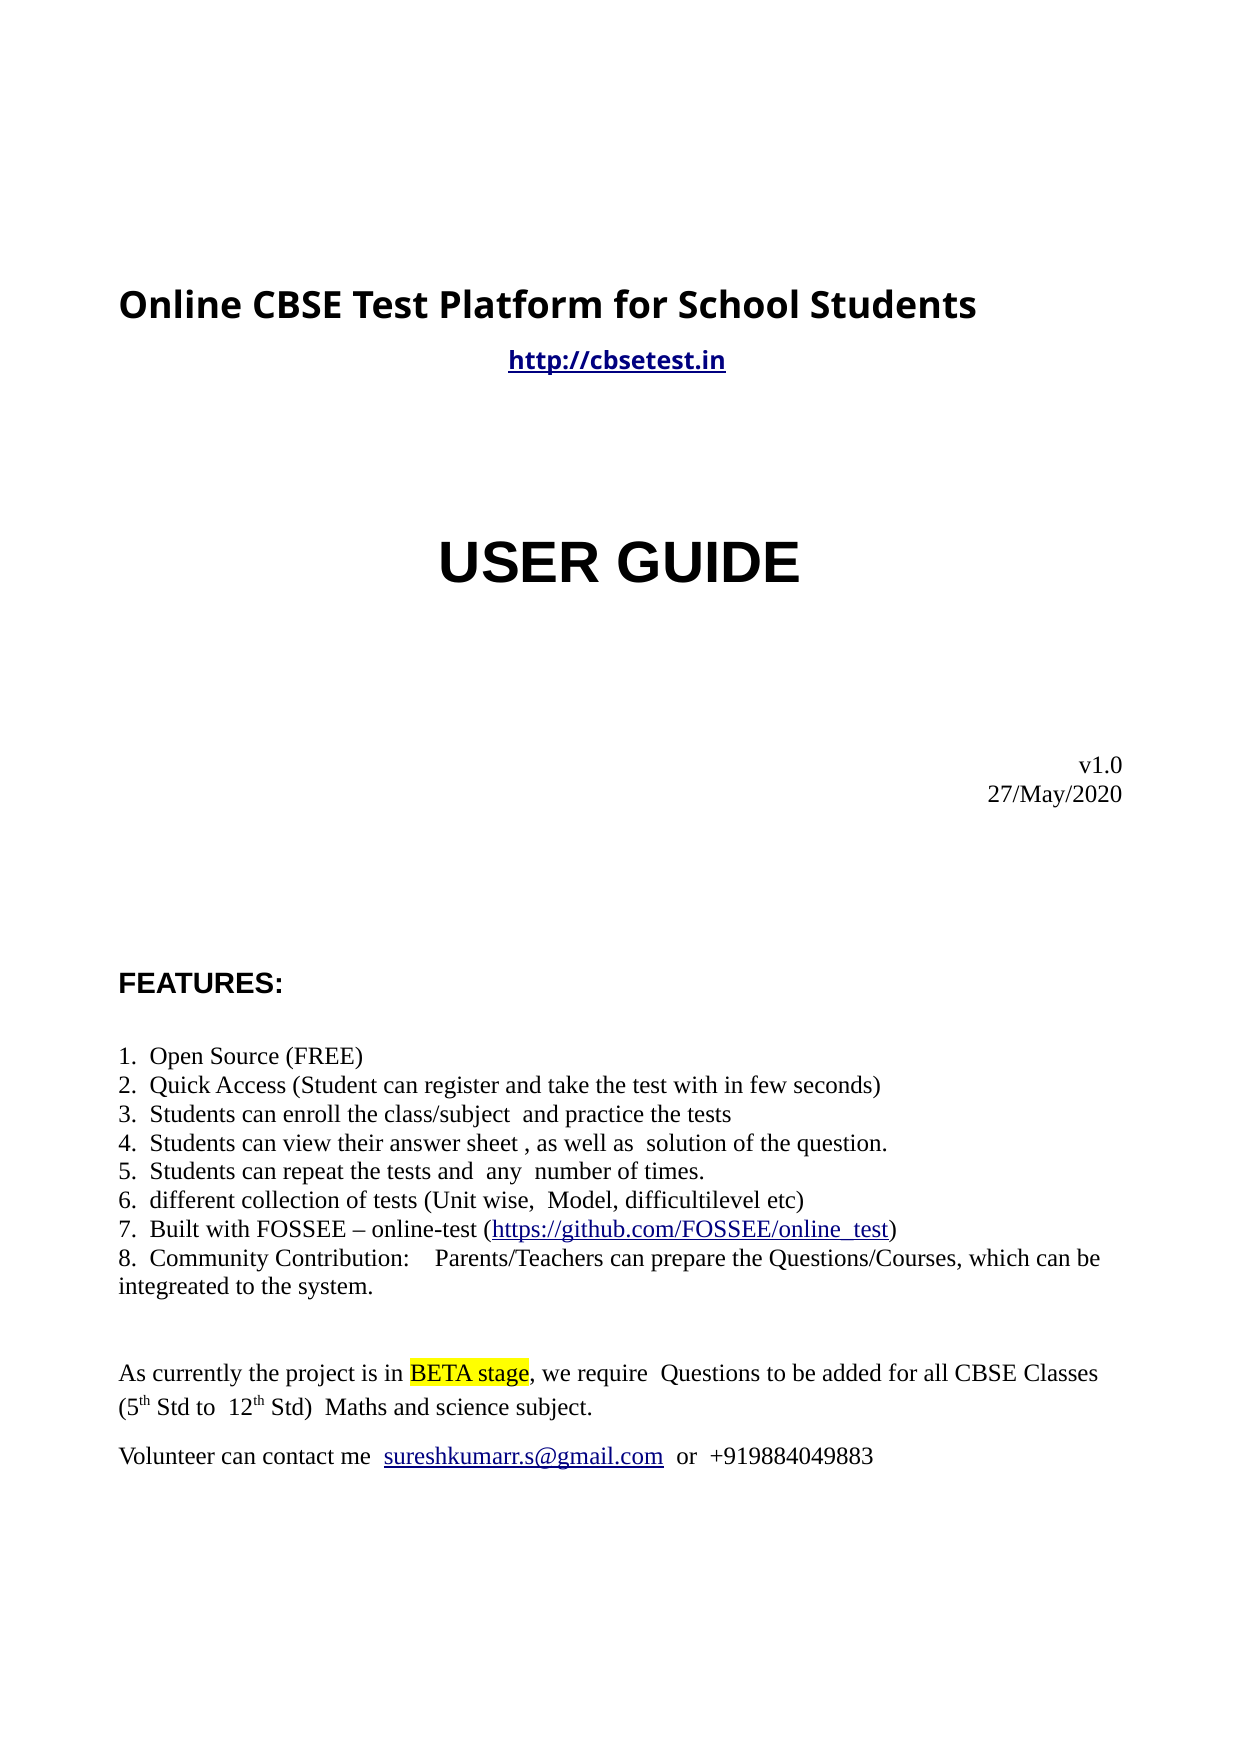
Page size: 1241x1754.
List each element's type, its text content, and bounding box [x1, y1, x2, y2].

text http://cbsetest.in [118, 342, 1122, 376]
text 3. Students can enroll the class/subject and practice the tests [118, 1099, 1122, 1128]
text Volunteer can contact me sureshkumarr.s@gmail.com or +919884049883 [118, 1441, 1122, 1470]
text v1.0 [118, 751, 1122, 779]
text 4. Students can view their answer sheet , as well as solution of the question. [118, 1128, 1122, 1156]
text 27/May/2020 [118, 779, 1122, 808]
text 6. different collection of tests (Unit wise, Model, difficultilevel etc) [118, 1185, 1122, 1214]
text 7. Built with FOSSEE – online-test (https://github.com/FOSSEE/online_test) [118, 1214, 1122, 1243]
text 5. Students can repeat the tests and any number of times. [118, 1156, 1122, 1185]
text As currently the project is in BETA stage, we require Questions to be added for all CBSE Classes (5th Std to 12th Std) Maths and science subject. [118, 1358, 1122, 1421]
subtitle FEATURES: [118, 966, 1122, 1000]
text 2. Quick Access (Student can register and take the test with in few seconds) [118, 1070, 1122, 1099]
title USER GUIDE [118, 527, 1122, 594]
subtitle Online CBSE Test Platform for School Students [118, 279, 1122, 330]
text 8. Community Contribution: Parents/Teachers can prepare the Questions/Courses, which can be integreated to the system. [118, 1243, 1122, 1300]
text 1. Open Source (FREE) [118, 1041, 1122, 1070]
